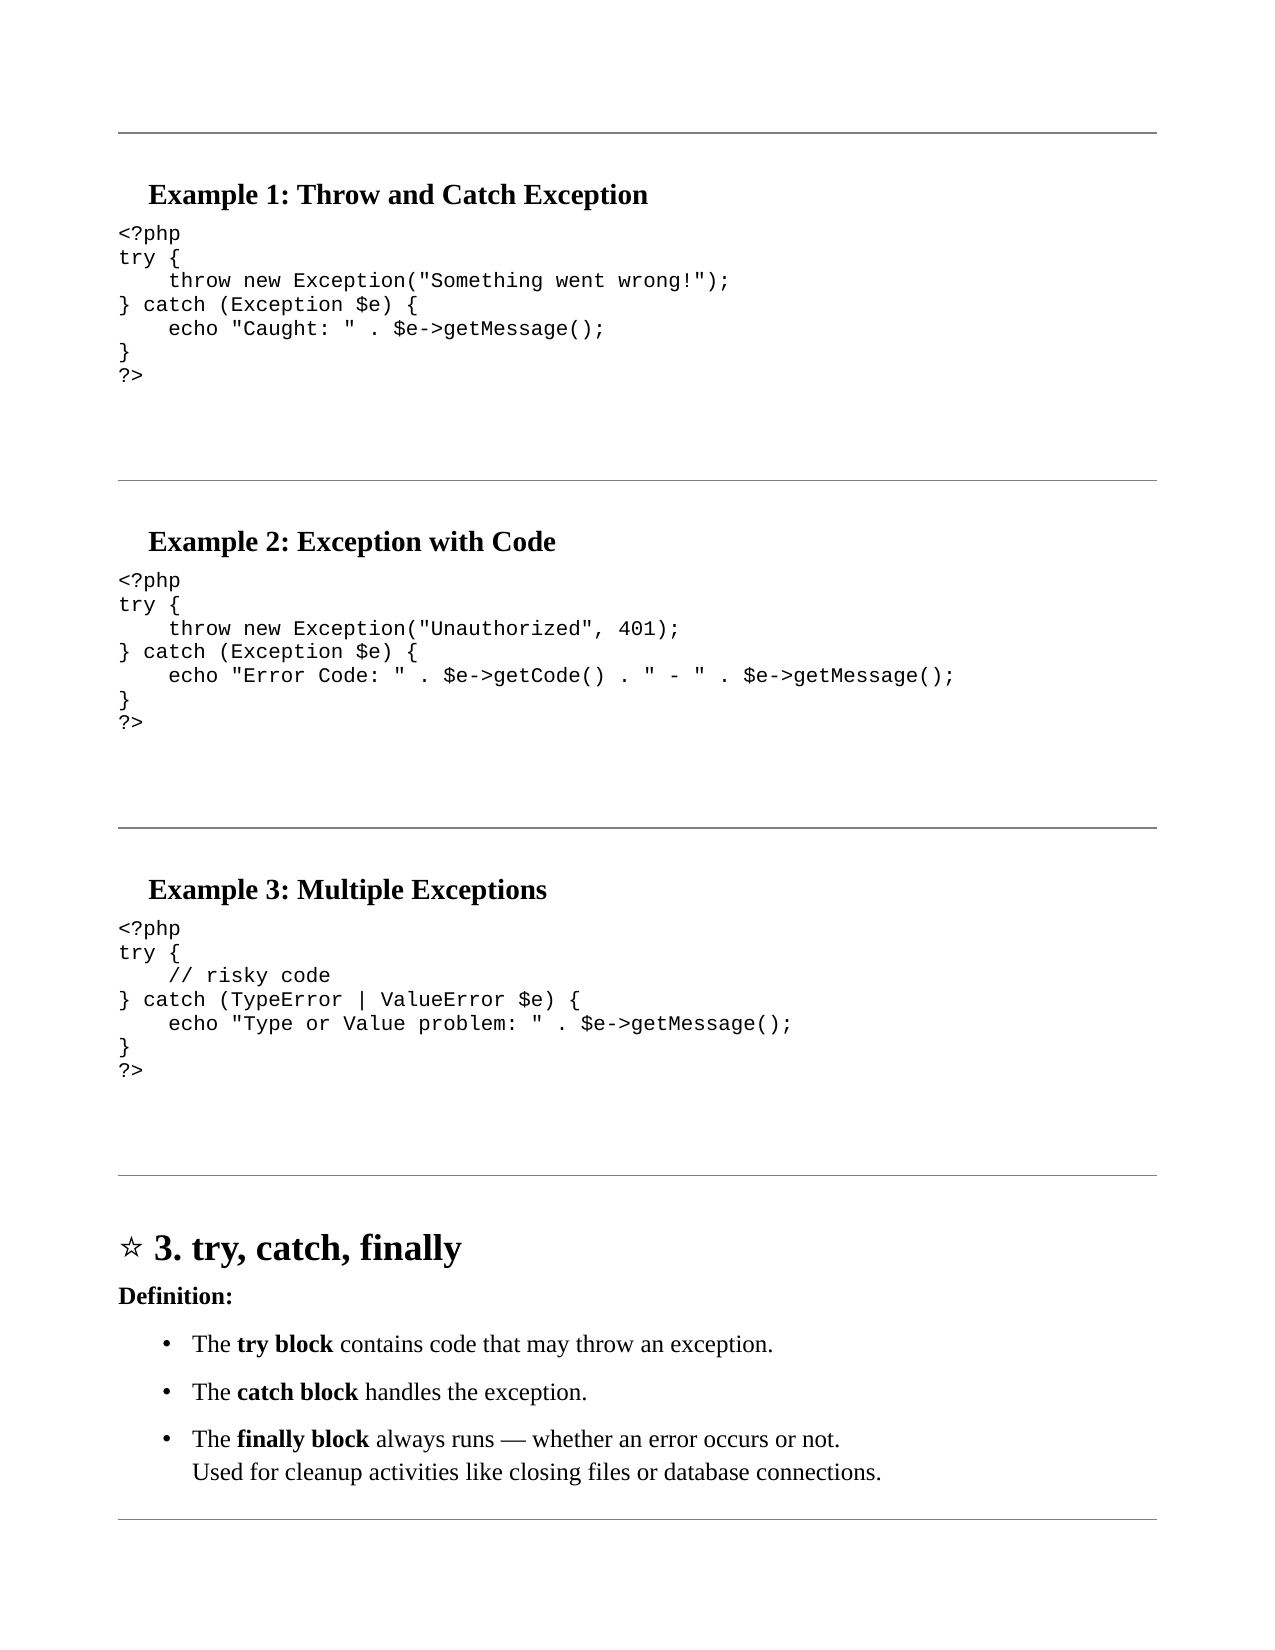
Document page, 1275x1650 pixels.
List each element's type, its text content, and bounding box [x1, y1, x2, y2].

subtitle 💡 Example 2: Exception with Code [118, 524, 1157, 558]
text try { [118, 247, 1157, 270]
subtitle 💡 Example 3: Multiple Exceptions [118, 872, 1157, 906]
text echo "Caught: " . $e->getMessage(); [118, 318, 1157, 341]
text ?> [118, 712, 1157, 736]
text } catch (Exception $e) { [118, 294, 1157, 318]
list The try block contains code that may throw an exception. [162, 1329, 1157, 1358]
text } catch (TypeError | ValueError $e) { [118, 989, 1157, 1013]
subtitle ⭐ 3. try, catch, finally [118, 1226, 1157, 1269]
text try { [118, 594, 1157, 618]
text <?php [118, 571, 1157, 594]
text throw new Exception("Something went wrong!"); [118, 270, 1157, 294]
text echo "Type or Value problem: " . $e->getMessage(); [118, 1013, 1157, 1036]
text } [118, 689, 1157, 712]
text } [118, 341, 1157, 365]
subtitle 💡 Example 1: Throw and Catch Exception [118, 177, 1157, 211]
text echo "Error Code: " . $e->getCode() . " - " . $e->getMessage(); [118, 665, 1157, 689]
text try { [118, 942, 1157, 965]
text ?> [118, 365, 1157, 388]
text <?php [118, 223, 1157, 247]
text } catch (Exception $e) { [118, 641, 1157, 665]
text throw new Exception("Unauthorized", 401); [118, 618, 1157, 641]
list The finally block always runs — whether an error occurs or not. Used for cleanup activities like closing files or database connections. [162, 1424, 1157, 1486]
list The catch block handles the exception. [162, 1377, 1157, 1405]
text <?php [118, 918, 1157, 942]
text ?> [118, 1060, 1157, 1083]
text // risky code [118, 965, 1157, 989]
text } [118, 1036, 1157, 1060]
text Definition: [118, 1281, 1157, 1310]
